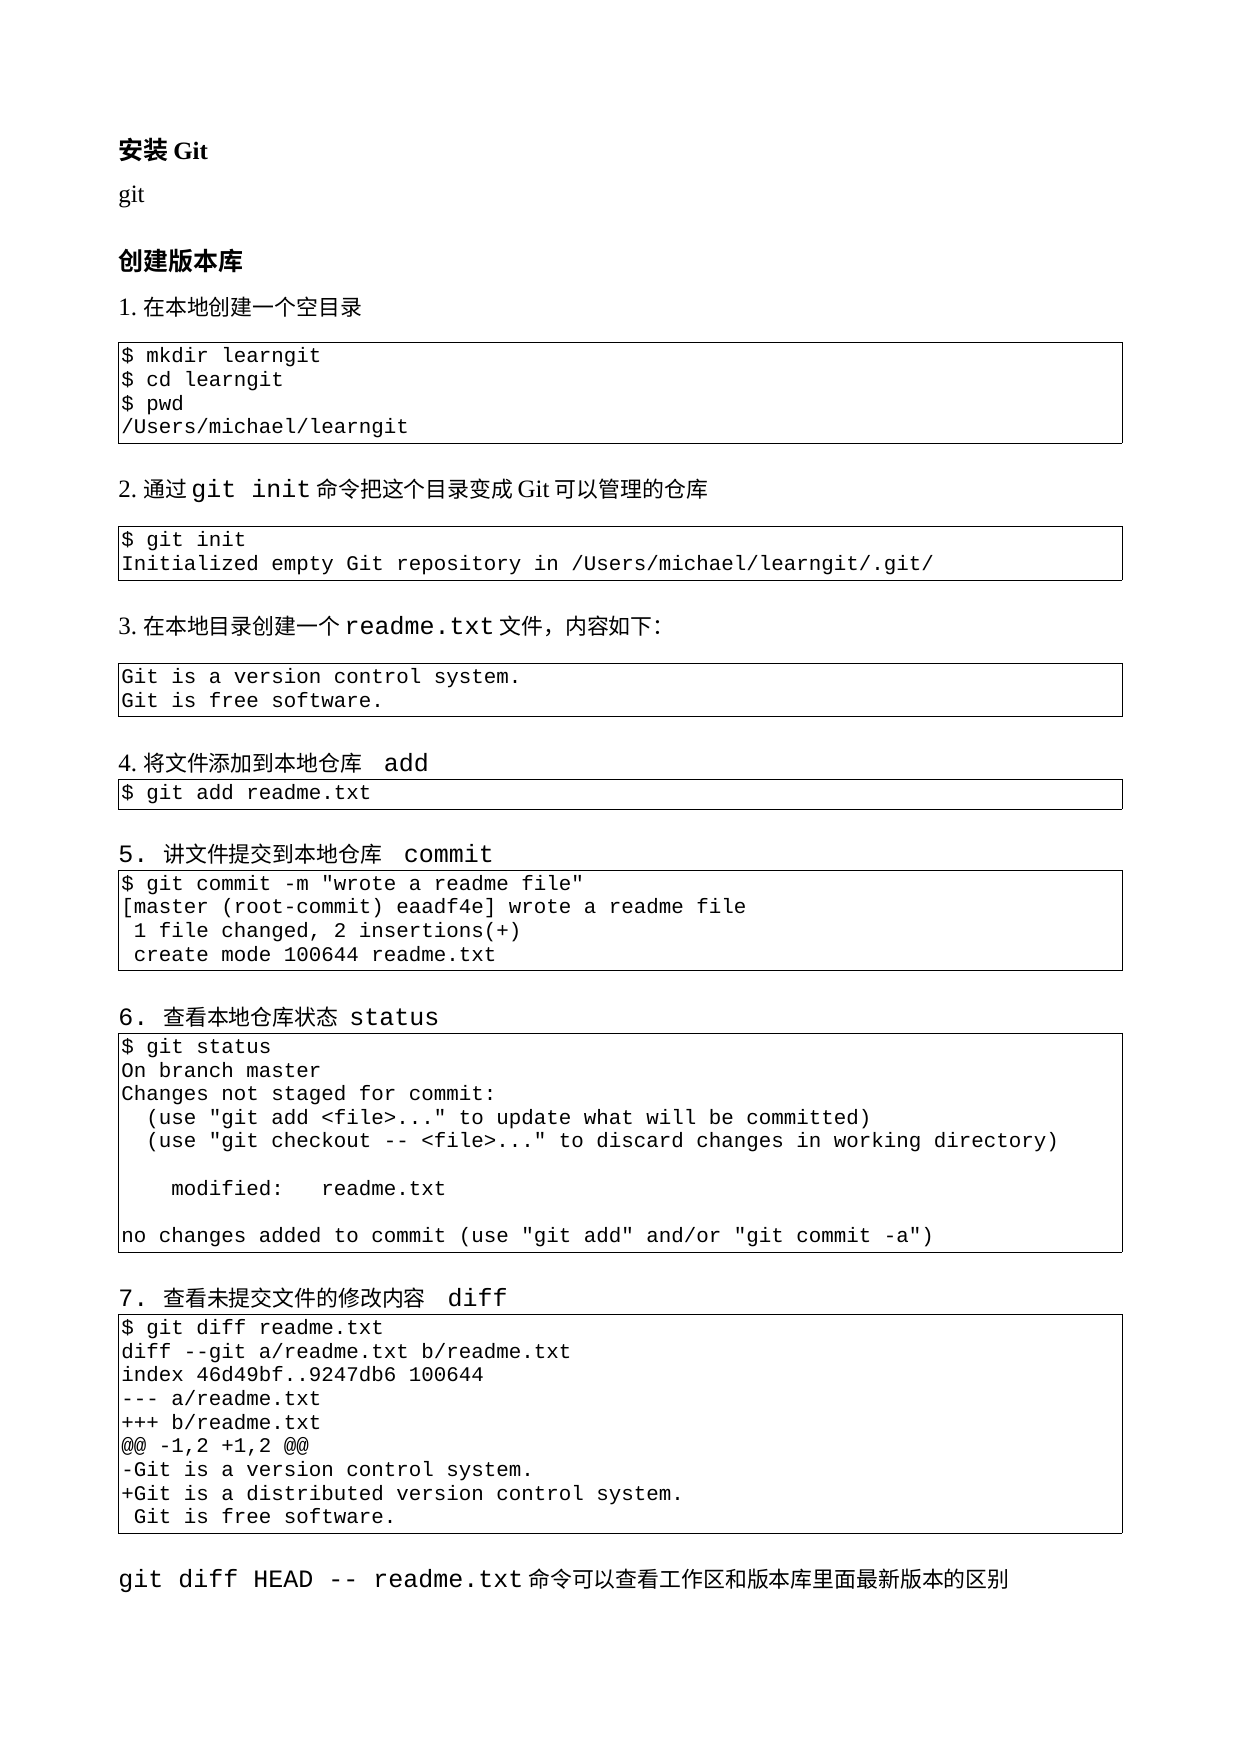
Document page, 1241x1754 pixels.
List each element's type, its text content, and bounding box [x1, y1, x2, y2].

text $ cd learngit [119, 366, 1122, 389]
text On branch master [119, 1057, 1122, 1080]
text Initialized empty Git repository in /Users/michael/learngit/.git/ [119, 550, 1122, 580]
subtitle 安装Git [118, 131, 1122, 167]
text $ git status [119, 1034, 1122, 1057]
text 5. 讲文件提交到本地仓库 commit [118, 837, 1122, 870]
text diff --git a/readme.txt b/readme.txt [119, 1338, 1122, 1361]
text 1 file changed, 2 insertions(+) [119, 917, 1122, 941]
text 4. 将文件添加到本地仓库 add [118, 746, 1122, 779]
text create mode 100644 readme.txt [119, 941, 1122, 970]
text (use "git add <file>..." to update what will be committed) [119, 1104, 1122, 1127]
text +Git is a distributed version control system. [119, 1480, 1122, 1503]
text Git is a version control system. [119, 664, 1122, 687]
text /Users/michael/learngit [119, 413, 1122, 443]
text --- a/readme.txt [119, 1385, 1122, 1409]
text 1. 在本地创建一个空目录 [118, 290, 1122, 321]
text 2. 通过git init命令把这个目录变成Git可以管理的仓库 [118, 472, 1122, 505]
text Git is free software. [119, 687, 1122, 716]
text 6. 查看本地仓库状态 status [118, 1000, 1122, 1033]
text $ git add readme.txt [119, 780, 1122, 809]
text git diff HEAD -- readme.txt命令可以查看工作区和版本库里面最新版本的区别 [118, 1562, 1122, 1595]
text 7. 查看未提交文件的修改内容 diff [118, 1281, 1122, 1314]
text $ git commit -m "wrote a readme file" [119, 871, 1122, 893]
text $ git init [119, 527, 1122, 550]
text $ mkdir learngit [119, 343, 1122, 366]
text $ pwd [119, 389, 1122, 413]
text 3. 在本地目录创建一个readme.txt文件，内容如下： [118, 609, 1122, 642]
text Changes not staged for commit: [119, 1080, 1122, 1104]
text $ git diff readme.txt [119, 1315, 1122, 1338]
text no changes added to commit (use "git add" and/or "git commit -a") [119, 1222, 1122, 1252]
text git [118, 179, 1122, 208]
text index 46d49bf..9247db6 100644 [119, 1361, 1122, 1385]
text +++ b/readme.txt [119, 1409, 1122, 1432]
text modified: readme.txt [119, 1175, 1122, 1201]
text Git is free software. [119, 1503, 1122, 1533]
text (use "git checkout -- <file>..." to discard changes in working directory) [119, 1127, 1122, 1154]
text -Git is a version control system. [119, 1456, 1122, 1480]
text [master (root-commit) eaadf4e] wrote a readme file [119, 893, 1122, 917]
text @@ -1,2 +1,2 @@ [119, 1432, 1122, 1456]
subtitle 创建版本库 [118, 241, 1122, 277]
